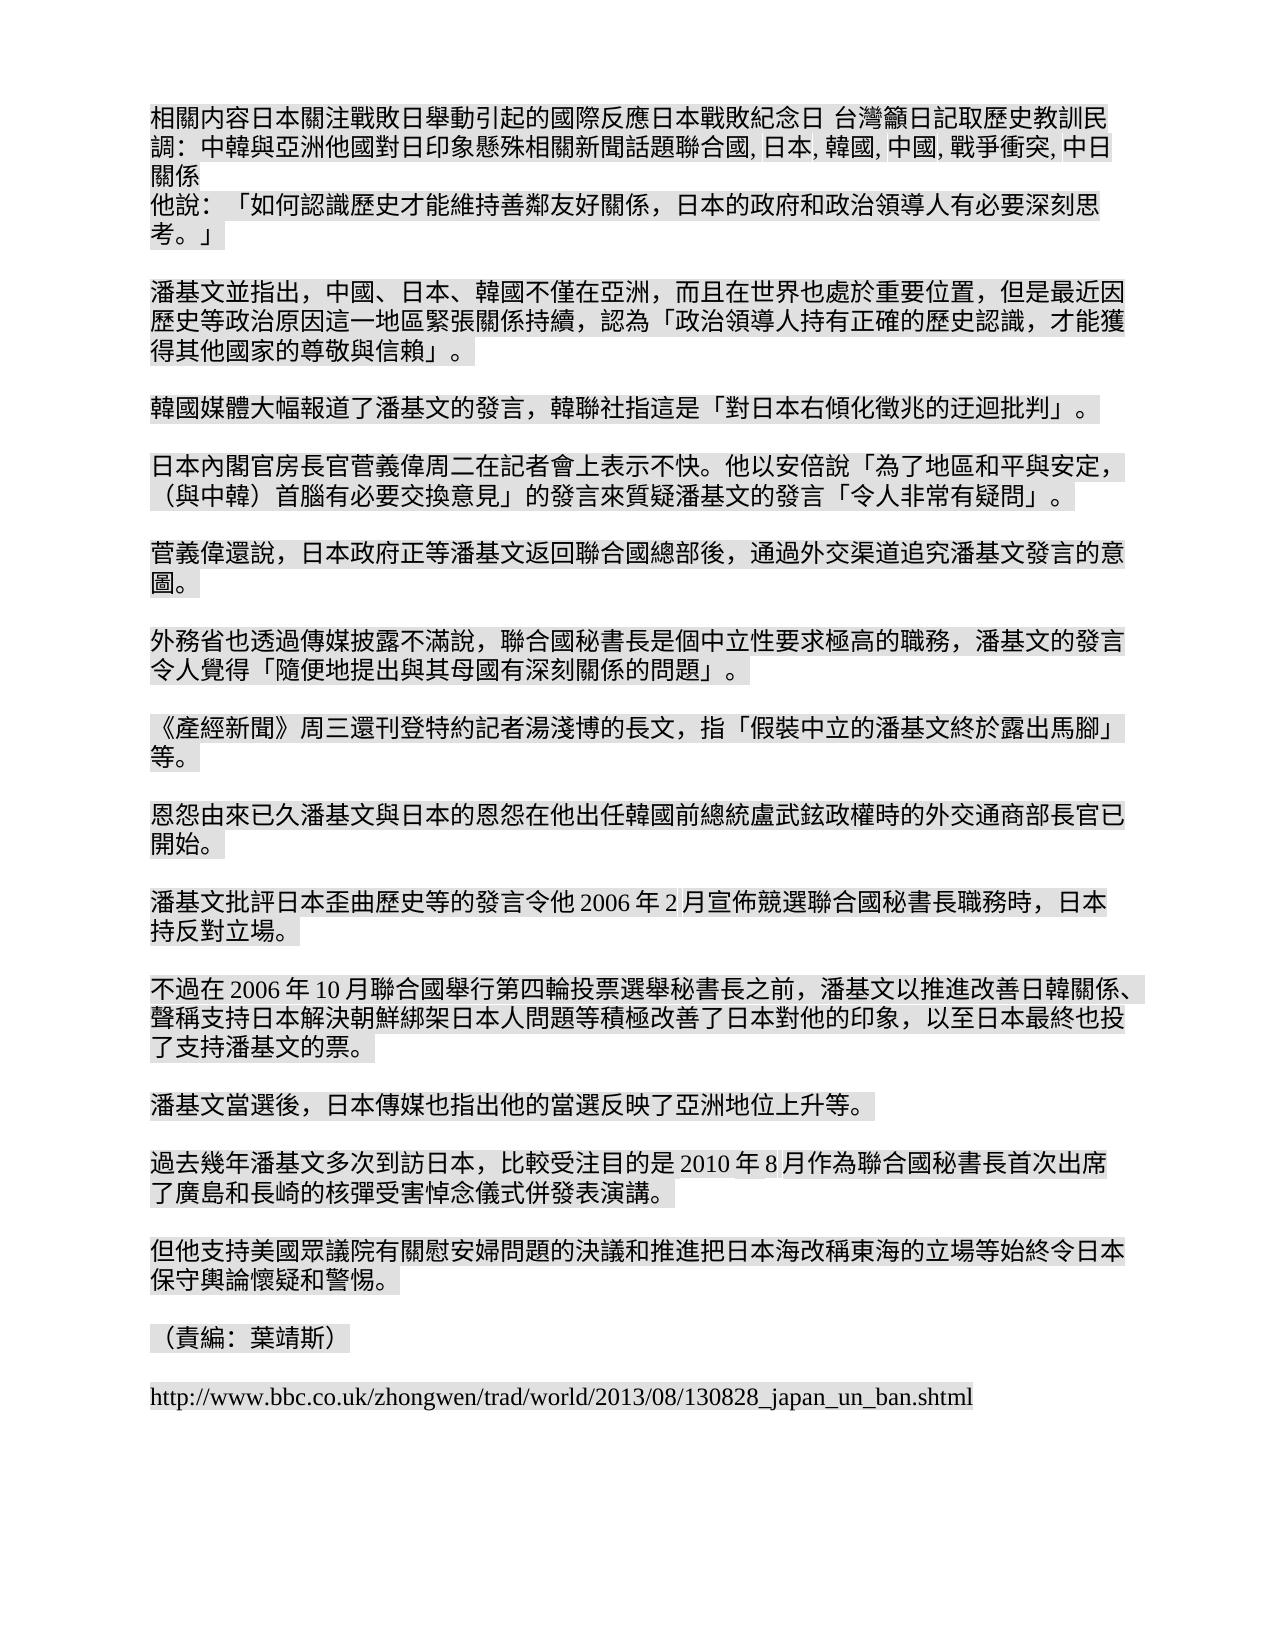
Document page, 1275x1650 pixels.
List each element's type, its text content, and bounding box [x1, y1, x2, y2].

text 受不了啦！真的很想拿東西往這群小丑身上砸下去，人家潘先生的語氣已經夠委婉了，你們還想怎麼樣啊? ================================ 潘基文訪韓時批評日本歷史認識引發反彈 童倩 BBC中文網日本特約記者 更新時間 2013年8月28日, 格林尼治標準時間05:59 潘基文是在韓國訪問期間發表批評日本歷史觀的言論。 日本《讀賣新聞》和《產經新聞》周三（8月28日）的社論都是譴責聯合國秘書長潘基文批評日本的歷史認識發言，突出了日本首相安倍晉三政權主導的保守政治與潘基文之間的爭論正在擴大，也突出了日本與潘基文掌管的聯合國事務之間的微妙關係。 潘基文本周一在出訪他的母國——韓國時，在首爾的韓國外交部召開的記者會上，回答記者提問日本修改憲法的問題時說，作為聯合國秘書長非常遺憾在東北亞地區圍繞歷史認識等的對立正在加深。 相關内容日本關注戰敗日舉動引起的國際反應日本戰敗紀念日 台灣籲日記取歷史教訓民調：中韓與亞洲他國對日印象懸殊相關新聞話題聯合國, 日本, 韓國, 中國, 戰爭衝突, 中日關係 他說：「如何認識歷史才能維持善鄰友好關係，日本的政府和政治領導人有必要深刻思考。」 潘基文並指出，中國、日本、韓國不僅在亞洲，而且在世界也處於重要位置，但是最近因歷史等政治原因這一地區緊張關係持續，認為「政治領導人持有正確的歷史認識，才能獲得其他國家的尊敬與信賴」。 韓國媒體大幅報道了潘基文的發言，韓聯社指這是「對日本右傾化徵兆的迂迴批判」。 日本內閣官房長官菅義偉周二在記者會上表示不快。他以安倍說「為了地區和平與安定，（與中韓）首腦有必要交換意見」的發言來質疑潘基文的發言「令人非常有疑問」。 菅義偉還說，日本政府正等潘基文返回聯合國總部後，通過外交渠道追究潘基文發言的意圖。 外務省也透過傳媒披露不滿說，聯合國秘書長是個中立性要求極高的職務，潘基文的發言令人覺得「隨便地提出與其母國有深刻關係的問題」。 《產經新聞》周三還刊登特約記者湯淺博的長文，指「假裝中立的潘基文終於露出馬腳」等。 恩怨由來已久潘基文與日本的恩怨在他出任韓國前總統盧武鉉政權時的外交通商部長官已開始。 潘基文批評日本歪曲歷史等的發言令他2006年2月宣佈競選聯合國秘書長職務時，日本持反對立場。 不過在2006年10月聯合國舉行第四輪投票選舉秘書長之前，潘基文以推進改善日韓關係、聲稱支持日本解決朝鮮綁架日本人問題等積極改善了日本對他的印象，以至日本最終也投了支持潘基文的票。 潘基文當選後，日本傳媒也指出他的當選反映了亞洲地位上升等。 過去幾年潘基文多次到訪日本，比較受注目的是2010年8月作為聯合國秘書長首次出席了廣島和長崎的核彈受害悼念儀式併發表演講。 但他支持美國眾議院有關慰安婦問題的決議和推進把日本海改稱東海的立場等始終令日本保守輿論懷疑和警惕。 （責編：葉靖斯） http://www.bbc.co.uk/zhongwen/trad/world/2013/08/130828_japan_un_ban.shtml [150, 75, 1125, 1410]
